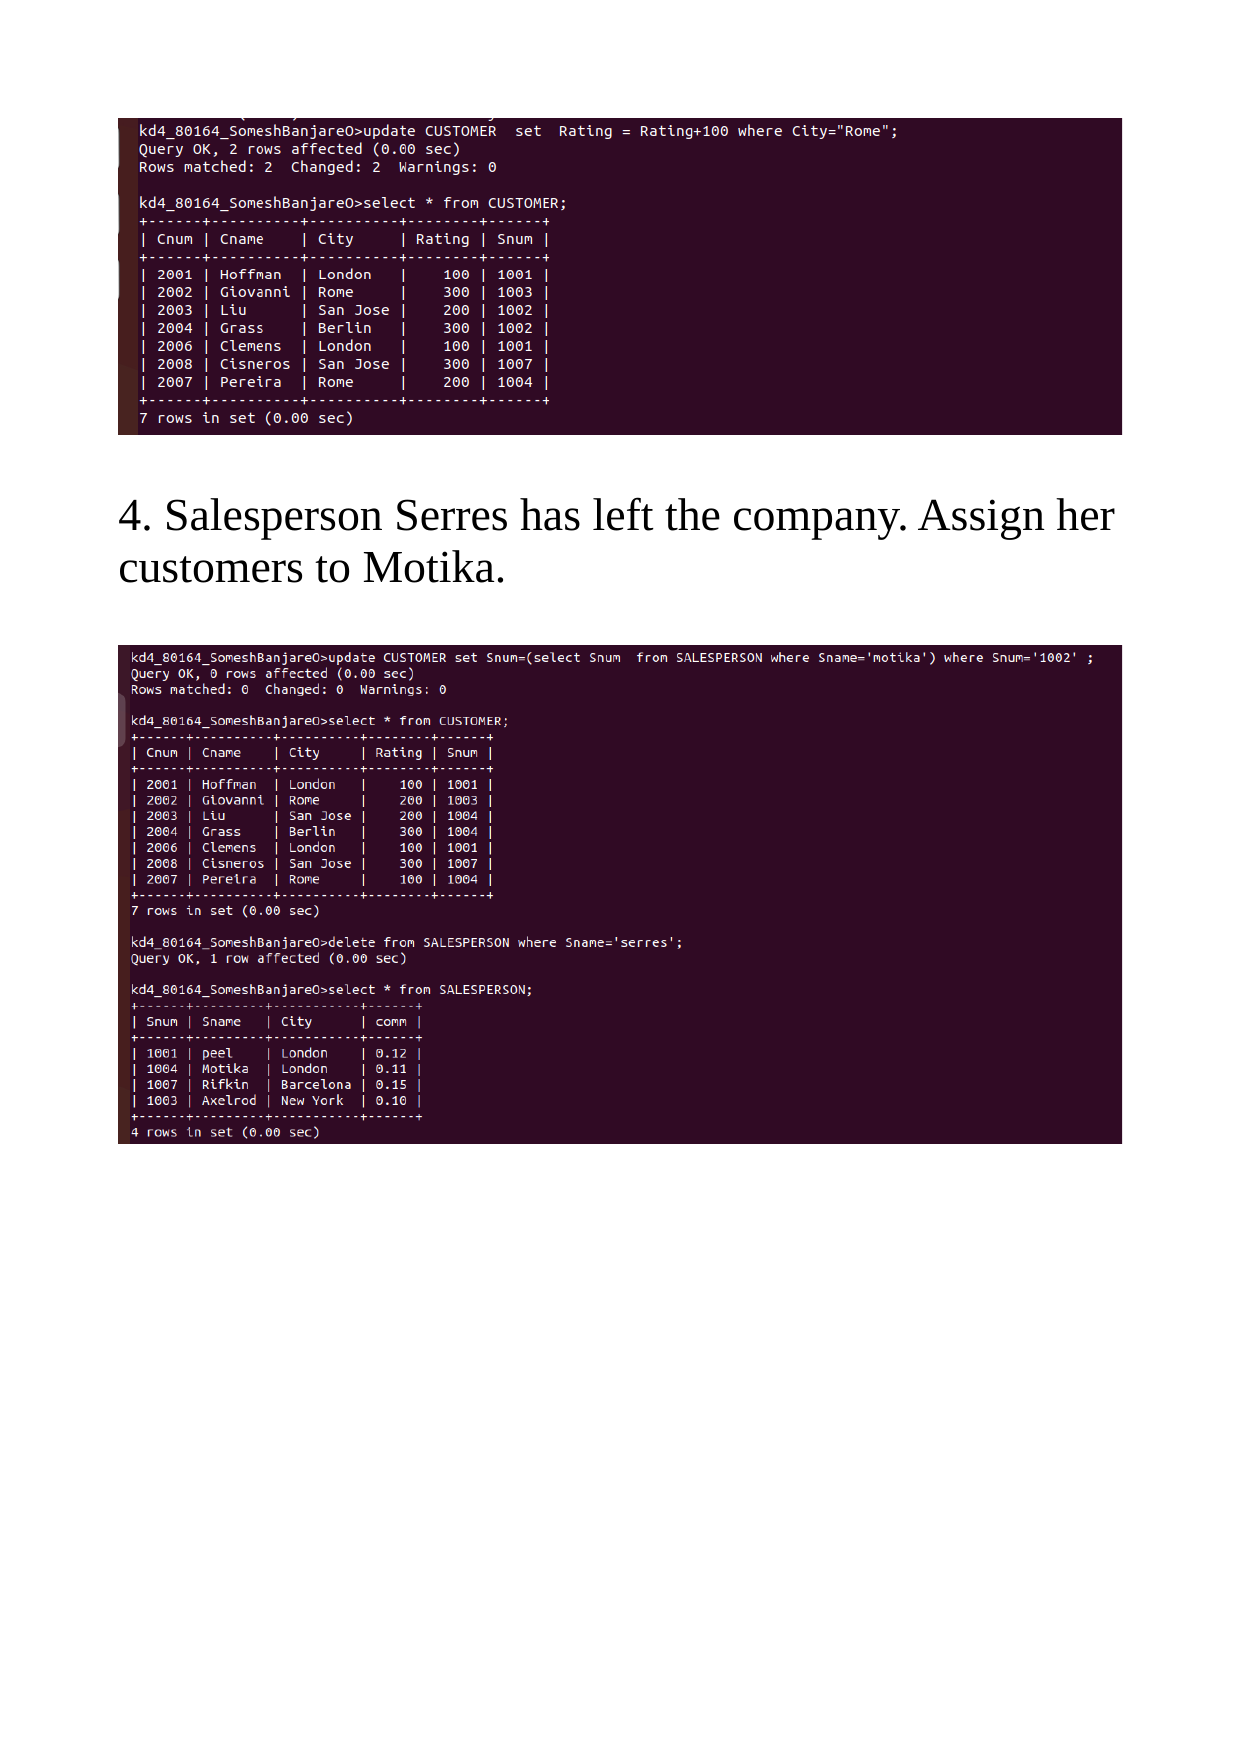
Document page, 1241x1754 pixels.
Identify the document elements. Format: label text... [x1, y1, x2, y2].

text 4. Salesperson Serres has left the company. Assign her customers to Motika. [118, 487, 1122, 593]
picture [118, 645, 1123, 1144]
picture [118, 118, 1123, 435]
